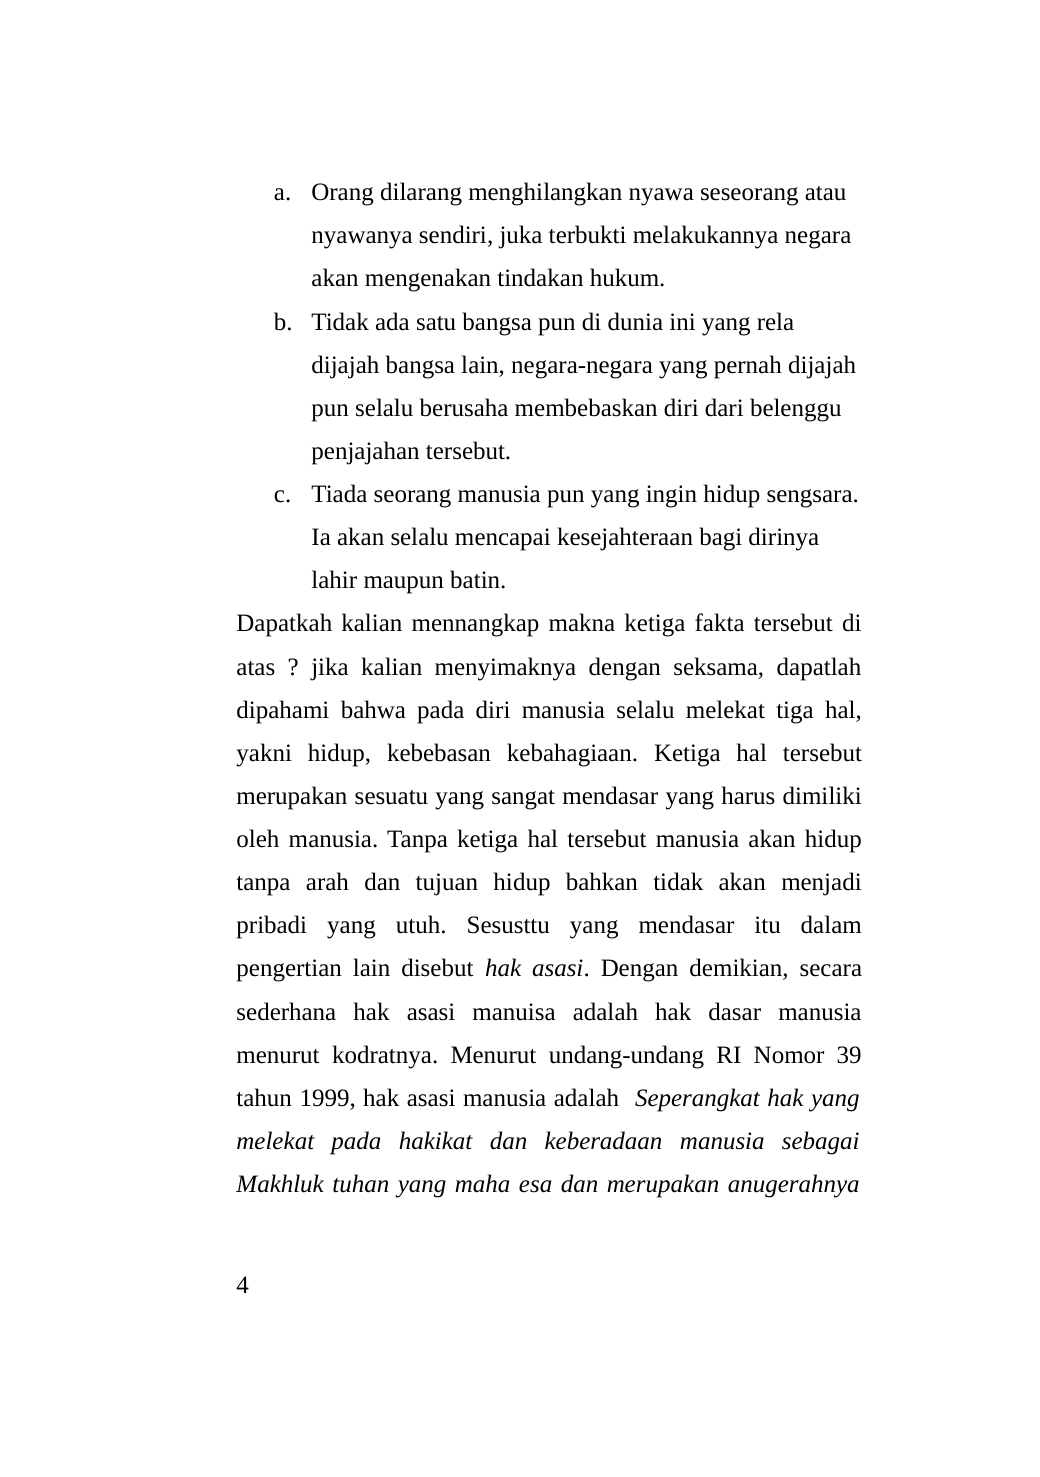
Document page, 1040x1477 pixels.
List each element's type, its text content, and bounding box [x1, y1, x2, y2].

list Orang dilarang menghilangkan nyawa seseorang atau nyawanya sendiri, juka terbukti melakukannya negara akan mengenakan tindakan hukum. [274, 177, 862, 292]
list Tiada seorang manusia pun yang ingin hidup sengsara. Ia akan selalu mencapai kesejahteraan bagi dirinya lahir maupun batin. [274, 479, 862, 594]
text Dapatkah kalian mennangkap makna ketiga fakta tersebut di atas ? jika kalian menyimaknya dengan seksama, dapatlah dipahami bahwa pada diri manusia selalu melekat tiga hal, yakni hidup, kebebasan kebahagiaan. Ketiga hal tersebut merupakan sesuatu yang sangat mendasar yang harus dimiliki oleh manusia. Tanpa ketiga hal tersebut manusia akan hidup tanpa arah dan tujuan hidup bahkan tidak akan menjadi pribadi yang utuh. Sesusttu yang mendasar itu dalam pengertian lain disebut hak asasi. Dengan demikian, secara sederhana hak asasi manuisa adalah hak dasar manusia menurut kodratnya. Menurut undang-undang RI Nomor 39 tahun 1999, hak asasi manusia adalah Seperangkat hak yang melekat pada hakikat dan keberadaan manusia sebagai Makhluk tuhan yang maha esa dan merupakan anugerahnya [236, 608, 862, 1198]
list Tidak ada satu bangsa pun di dunia ini yang rela dijajah bangsa lain, negara-negara yang pernah dijajah pun selalu berusaha membebaskan diri dari belenggu penjajahan tersebut. [274, 307, 862, 465]
